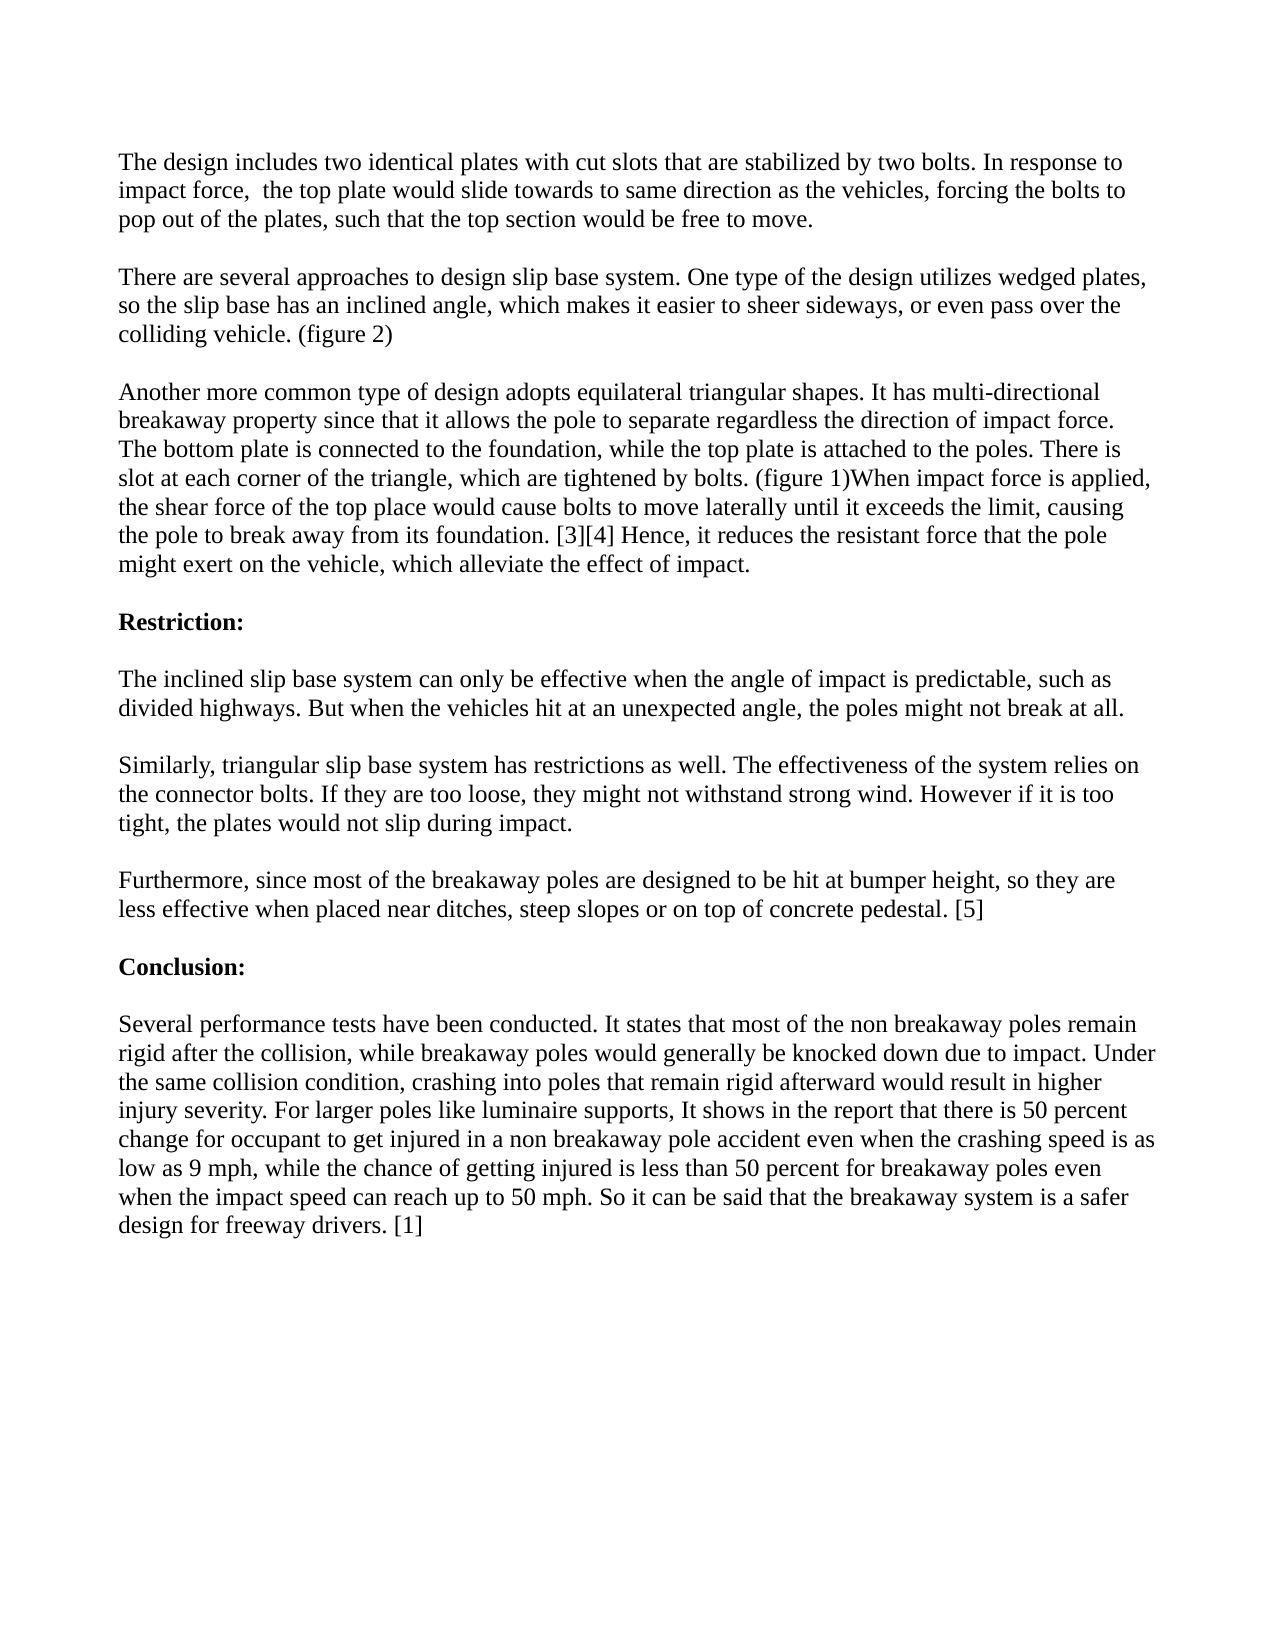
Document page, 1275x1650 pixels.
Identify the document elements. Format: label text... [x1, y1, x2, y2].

text Conclusion: [118, 952, 1157, 981]
text There are several approaches to design slip base system. One type of the design utilizes wedged plates, so the slip base has an inclined angle, which makes it easier to sheer sideways, or even pass over the colliding vehicle. (figure 2) [118, 262, 1157, 348]
text Several performance tests have been conducted. It states that most of the non breakaway poles remain rigid after the collision, while breakaway poles would generally be knocked down due to impact. Under the same collision condition, crashing into poles that remain rigid afterward would result in higher injury severity. For larger poles like luminaire supports, It shows in the report that there is 50 percent change for occupant to get injured in a non breakaway pole accident even when the crashing speed is as low as 9 mph, while the chance of getting injured is less than 50 percent for breakaway poles even when the impact speed can reach up to 50 mph. So it can be said that the breakaway system is a safer design for freeway drivers. [1] [118, 1009, 1157, 1239]
text The inclined slip base system can only be effective when the angle of impact is predictable, such as divided highways. But when the vehicles hit at an unexpected angle, the poles might not break at all. [118, 664, 1157, 722]
text Similarly, triangular slip base system has restrictions as well. The effectiveness of the system relies on the connector bolts. If they are too loose, they might not withstand strong wind. However if it is too tight, the plates would not slip during impact. [118, 751, 1157, 837]
text Another more common type of design adopts equilateral triangular shapes. It has multi-directional breakaway property since that it allows the pole to separate regardless the direction of impact force. The bottom plate is connected to the foundation, while the top plate is attached to the poles. There is slot at each corner of the triangle, which are tightened by bolts. (figure 1)When impact force is applied, the shear force of the top place would cause bolts to move laterally until it exceeds the limit, causing the pole to break away from its foundation. [3][4] Hence, it reduces the resistant force that the pole might exert on the vehicle, which alleviate the effect of impact. [118, 377, 1157, 578]
text Restriction: [118, 607, 1157, 636]
text The design includes two identical plates with cut slots that are stabilized by two bolts. In response to impact force, the top plate would slide towards to same direction as the vehicles, forcing the bolts to pop out of the plates, such that the top section would be free to move. [118, 147, 1157, 233]
text Furthermore, since most of the breakaway poles are designed to be hit at bumper height, so they are less effective when placed near ditches, steep slopes or on top of concrete pedestal. [5] [118, 866, 1157, 923]
